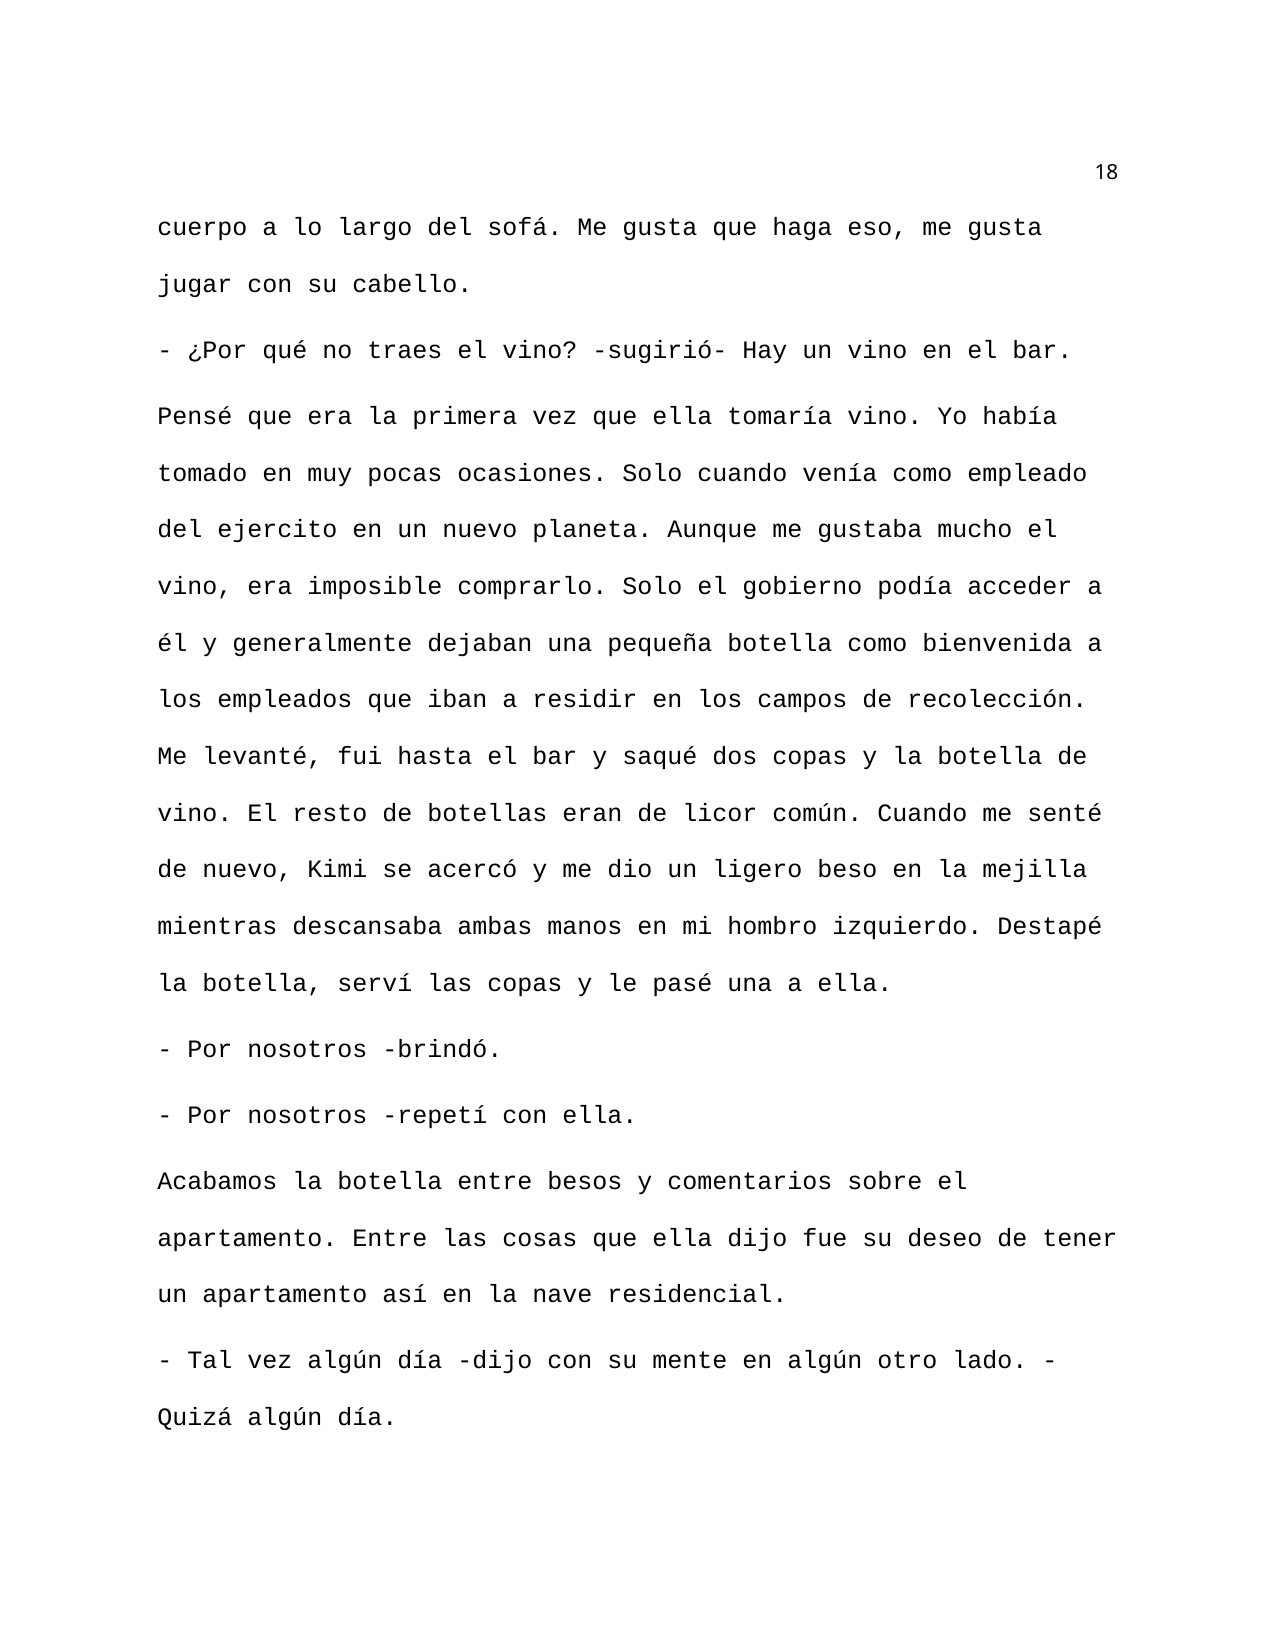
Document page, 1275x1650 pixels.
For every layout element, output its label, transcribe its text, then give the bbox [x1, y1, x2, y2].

text cuerpo a lo largo del sofá. Me gusta que haga eso, me gusta jugar con su cabello. [157, 215, 1118, 300]
text - Tal vez algún día -dijo con su mente en algún otro lado. - Quizá algún día. [157, 1348, 1118, 1433]
text - ¿Por qué no traes el vino? -sugirió- Hay un vino en el bar. [157, 338, 1118, 366]
text - Por nosotros -brindó. [157, 1036, 1118, 1065]
text Pensé que era la primera vez que ella tomaría vino. Yo había tomado en muy pocas ocasiones. Solo cuando venía como empleado del ejercito en un nuevo planeta. Aunque me gustaba mucho el vino, era imposible comprarlo. Solo el gobierno podía acceder a él y generalmente dejaban una pequeña botella como bienvenida a los empleados que iban a residir en los campos de recolección. Me levanté, fui hasta el bar y saqué dos copas y la botella de vino. El resto de botellas eran de licor común. Cuando me senté de nuevo, Kimi se acercó y me dio un ligero beso en la mejilla mientras descansaba ambas manos en mi hombro izquierdo. Destapé la botella, serví las copas y le pasé una a ella. [157, 404, 1118, 999]
text - Por nosotros -repetí con ella. [157, 1102, 1118, 1131]
text Acabamos la botella entre besos y comentarios sobre el apartamento. Entre las cosas que ella dijo fue su deseo de tener un apartamento así en la nave residencial. [157, 1168, 1118, 1310]
